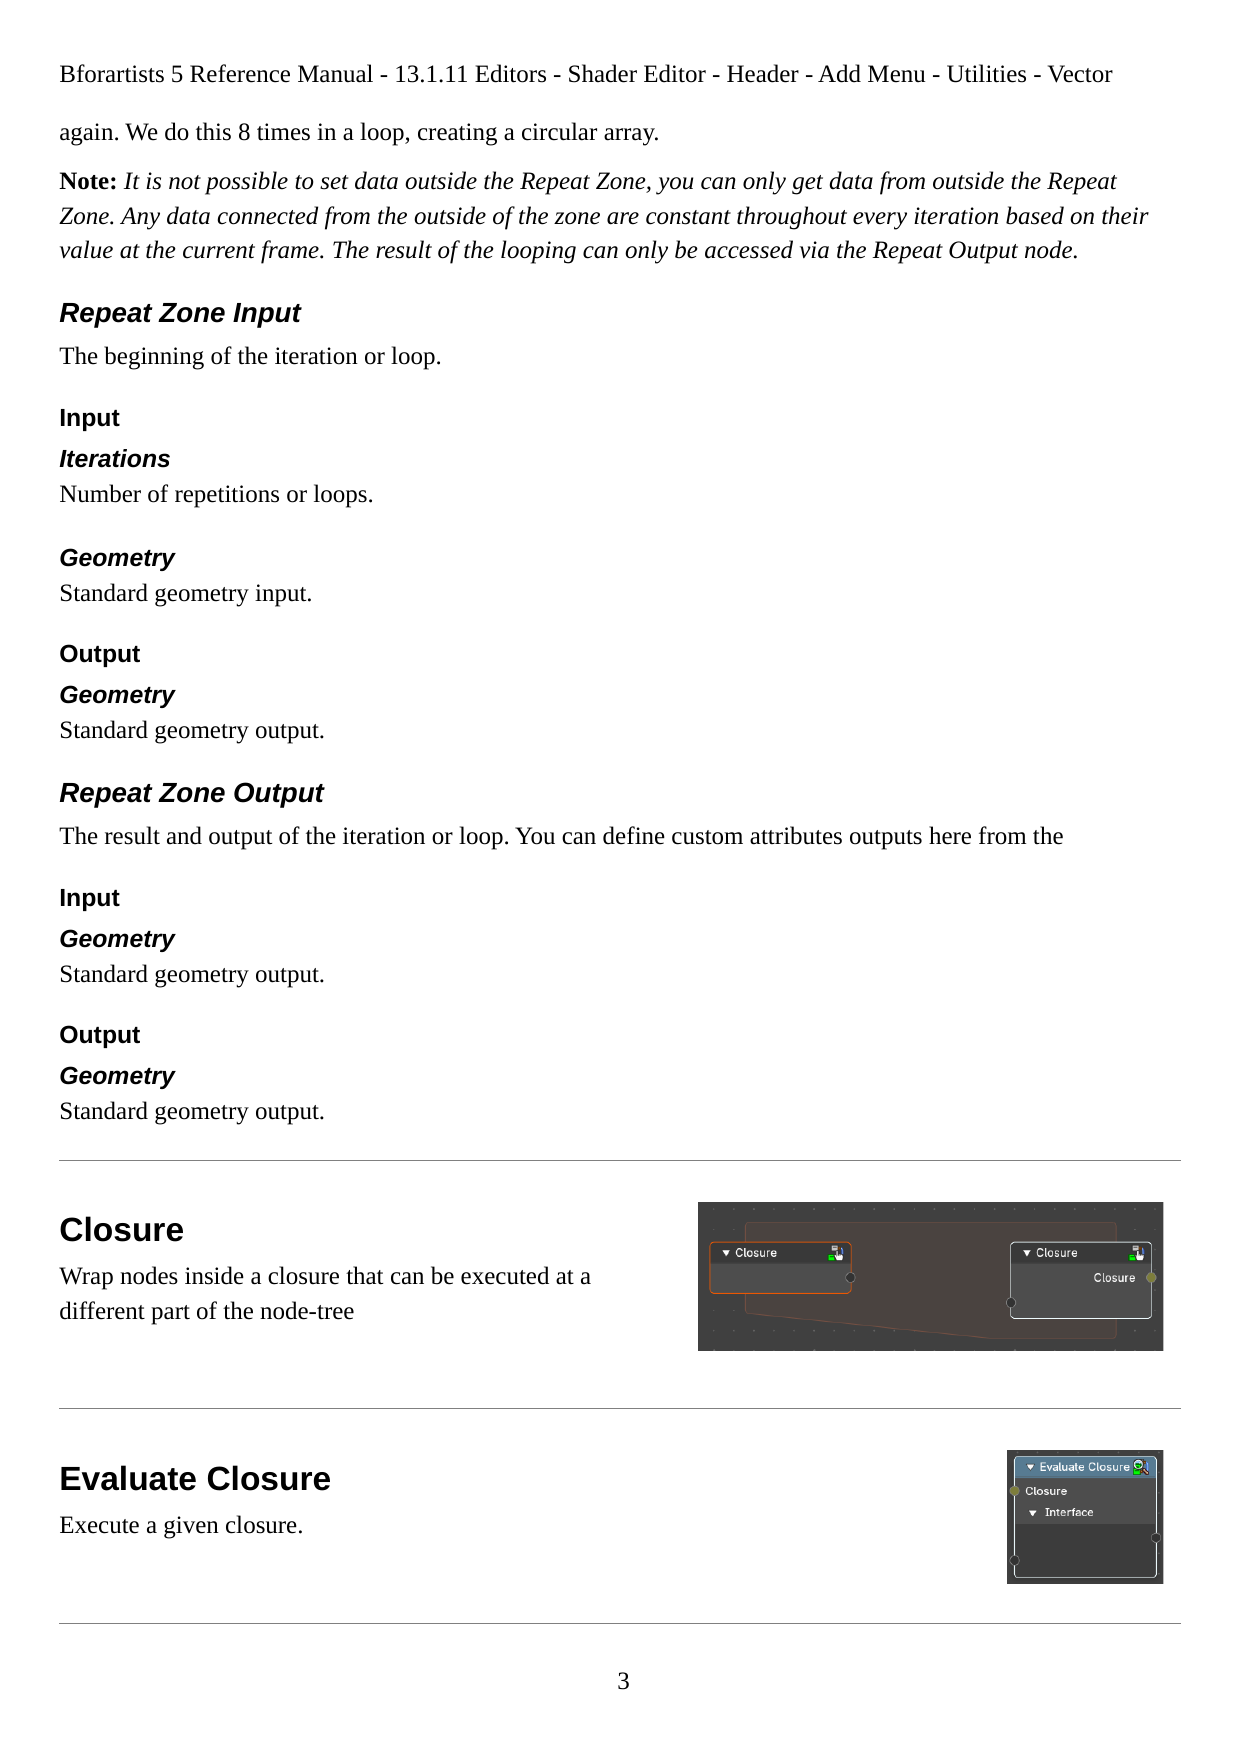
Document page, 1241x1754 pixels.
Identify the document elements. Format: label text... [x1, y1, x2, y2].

text Standard geometry output. [59, 1096, 1181, 1125]
text Standard geometry input. [59, 578, 1181, 607]
text Wrap nodes inside a closure that can be executed at a different part of the node-tree [59, 1261, 698, 1324]
subtitle Geometry [59, 681, 1181, 709]
subtitle Repeat Zone Output [59, 777, 1181, 809]
text [1164, 1510, 1181, 1539]
picture [698, 1202, 1164, 1351]
subtitle Geometry [59, 1061, 1181, 1090]
subtitle Evaluate Closure [59, 1459, 1007, 1497]
text The beginning of the iteration or loop. [59, 341, 1181, 370]
subtitle Output [59, 1020, 1181, 1049]
subtitle Input [59, 403, 1181, 431]
text Standard geometry output. [59, 959, 1181, 987]
subtitle Output [59, 639, 1181, 668]
subtitle Closure [59, 1210, 698, 1249]
subtitle Geometry [59, 924, 1181, 952]
text The result and output of the iteration or loop. You can define custom attributes outputs here from the [59, 821, 1181, 850]
subtitle [1164, 1459, 1181, 1497]
text Standard geometry output. [59, 715, 1181, 744]
text again. We do this 8 times in a loop, creating a circular array. [59, 117, 1181, 146]
subtitle Geometry [59, 543, 1181, 572]
picture [1007, 1450, 1164, 1584]
text Execute a given closure. [59, 1510, 1007, 1539]
list Number of repetitions or loops. [59, 479, 1181, 507]
subtitle Iterations [59, 444, 1181, 472]
subtitle Repeat Zone Input [59, 297, 1181, 329]
subtitle [1164, 1210, 1181, 1249]
subtitle Input [59, 883, 1181, 911]
text Note: It is not possible to set data outside the Repeat Zone, you can only get data from outside the Repeat Zone. Any data connected from the outside of the zone are constant throughout every iteration based on their value at the current frame. The result of the looping can only be accessed via the Repeat Output node. [59, 166, 1181, 264]
